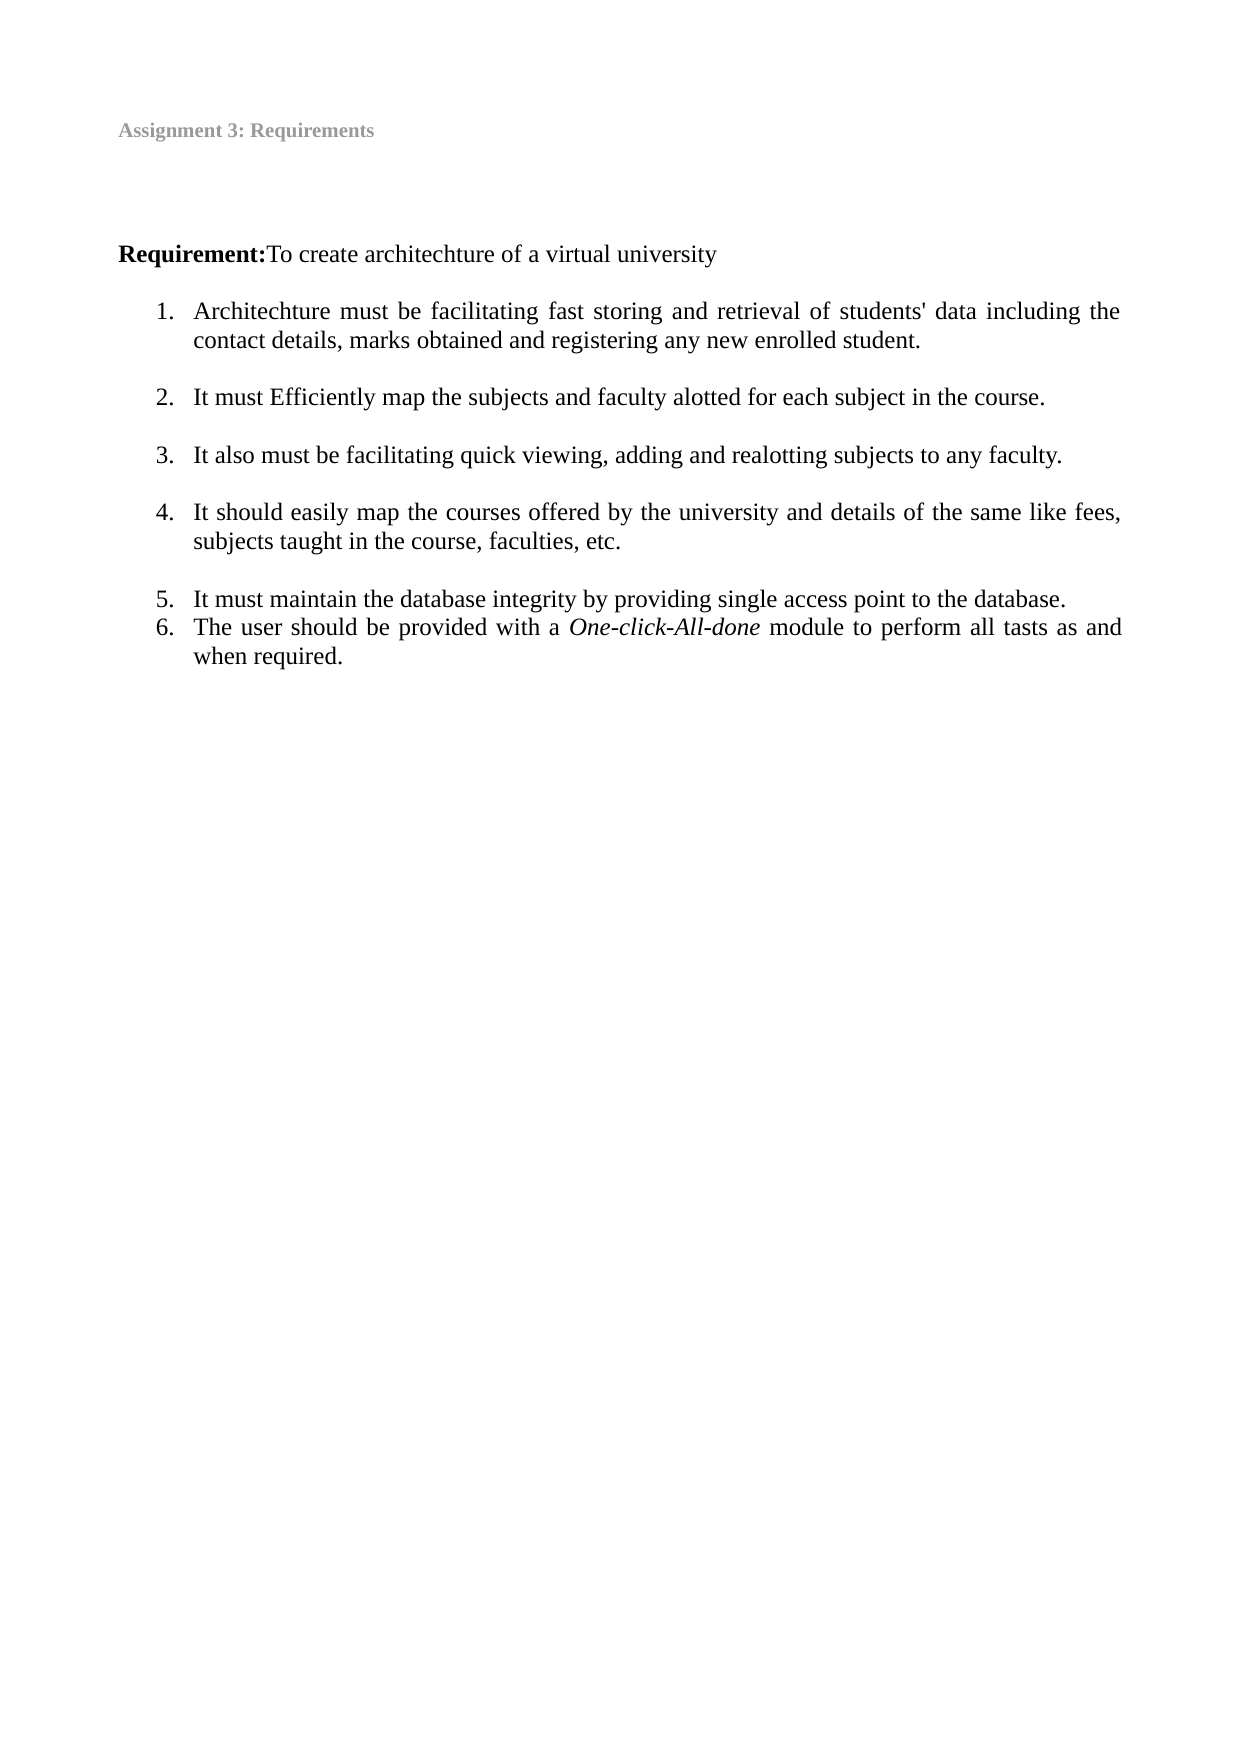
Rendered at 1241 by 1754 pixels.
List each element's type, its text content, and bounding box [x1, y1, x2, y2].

list It must Efficiently map the subjects and faculty alotted for each subject in the course. [156, 382, 1122, 411]
list It also must be facilitating quick viewing, adding and realotting subjects to any faculty. [156, 440, 1122, 469]
text Requirement:To create architechture of a virtual university [118, 239, 1122, 267]
list Architechture must be facilitating fast storing and retrieval of students' data including the contact details, marks obtained and registering any new enrolled student. [156, 296, 1122, 354]
list It must maintain the database integrity by providing single access point to the database. [156, 584, 1122, 612]
list It should easily map the courses offered by the university and details of the same like fees, subjects taught in the course, faculties, etc. [156, 497, 1122, 555]
list The user should be provided with a One-click-All-done module to perform all tasts as and when required. [156, 612, 1122, 670]
